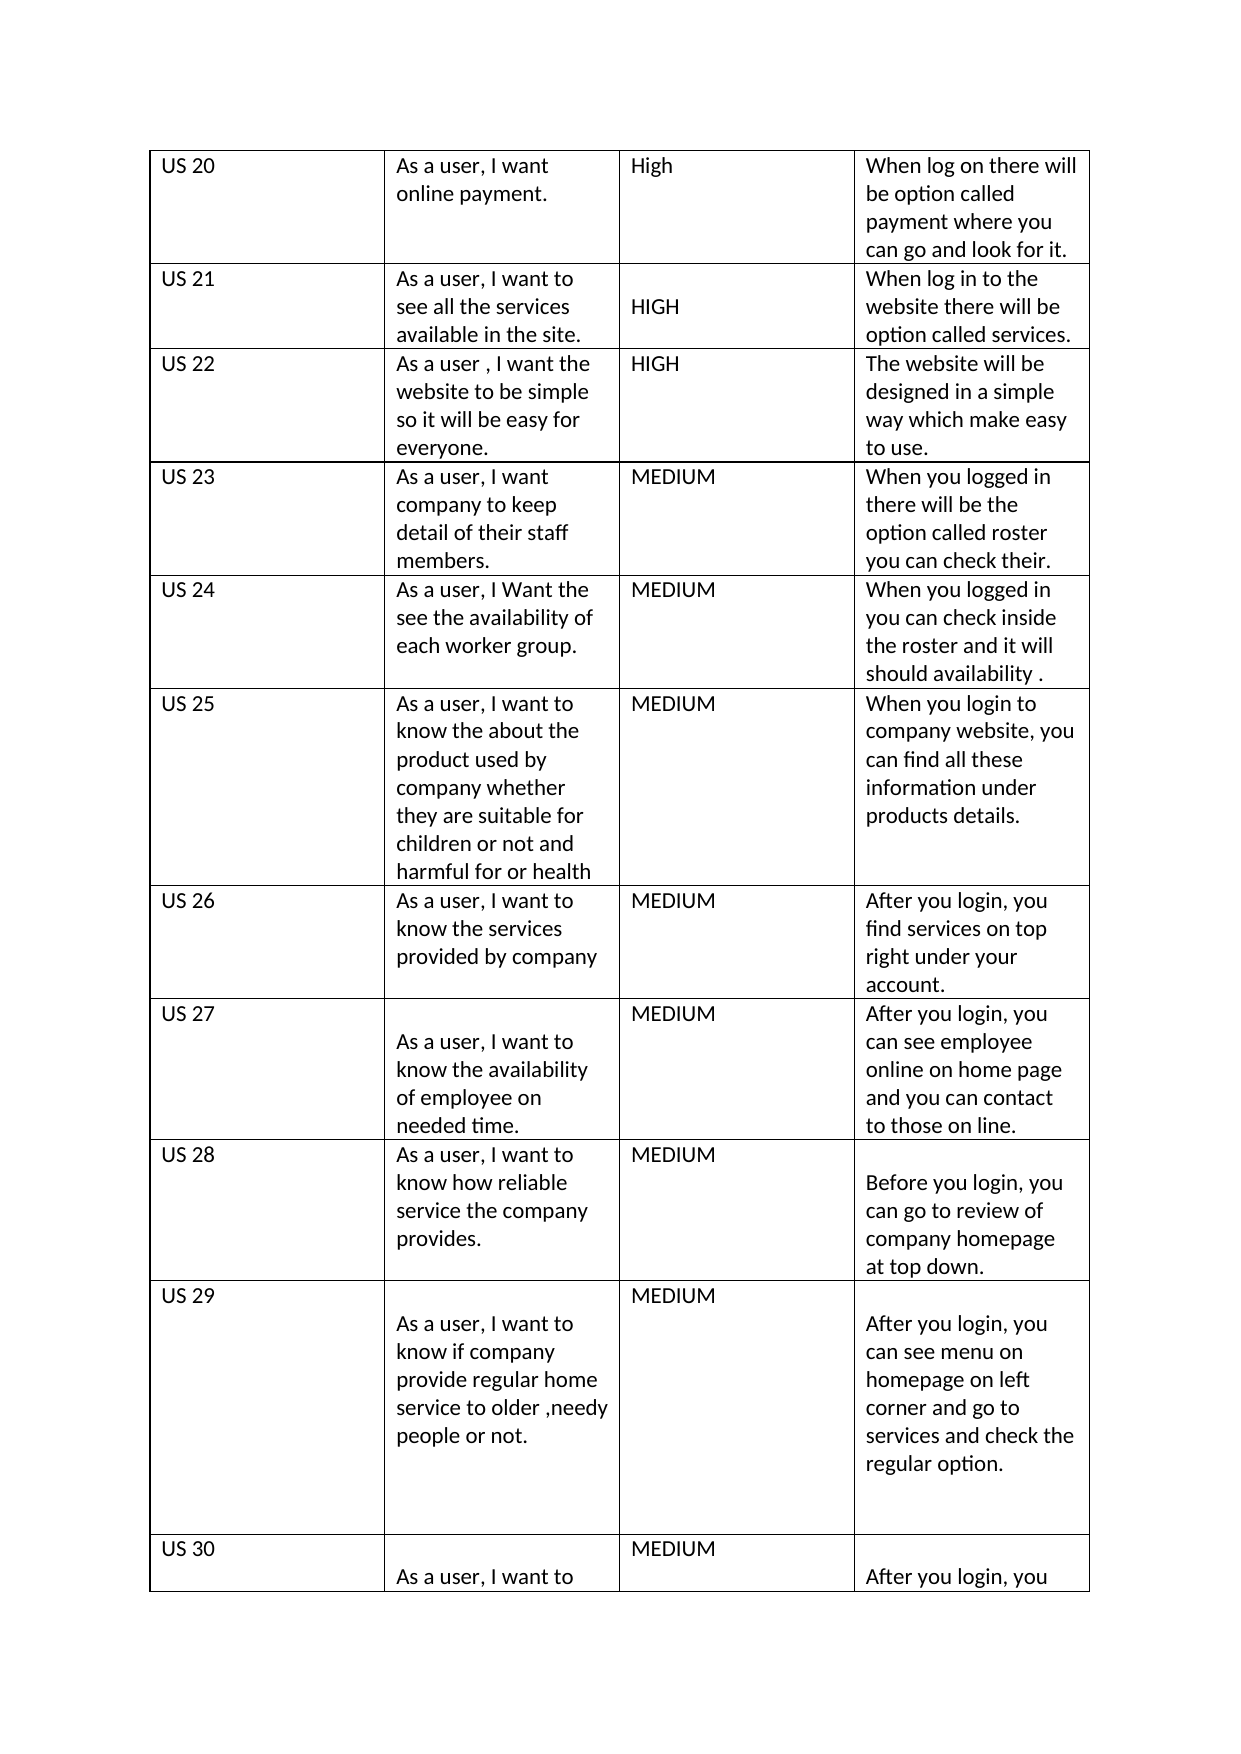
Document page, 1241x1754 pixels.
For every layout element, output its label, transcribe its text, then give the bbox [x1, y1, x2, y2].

table_cell MEDIUM [620, 1535, 854, 1591]
table_cell When log in to the website there will be option called services. [855, 264, 1089, 348]
table_cell MEDIUM [620, 689, 854, 885]
table_cell After you login, you [855, 1535, 1089, 1591]
table_cell US 28 [151, 1140, 384, 1280]
table_cell When you login to company website, you can find all these information under products details. [855, 689, 1089, 885]
table_cell US 21 [151, 264, 384, 348]
table_cell High [620, 151, 854, 263]
table_cell As a user, I want online payment. [385, 151, 619, 263]
table_cell As a user, I Want the see the availability of each worker group. [385, 576, 619, 688]
table_cell US 26 [151, 886, 384, 998]
table_cell US 27 [151, 999, 384, 1139]
table_cell After you login, you find services on top right under your account. [855, 886, 1089, 998]
table_cell MEDIUM [620, 576, 854, 688]
table_cell MEDIUM [620, 1140, 854, 1280]
table_cell As a user, I want to know if company provide regular home service to older ,needy people or not. [385, 1281, 619, 1533]
table_cell MEDIUM [620, 463, 854, 574]
table_cell US 24 [151, 576, 384, 688]
table_cell HIGH [620, 264, 854, 348]
table_cell As a user, I want to see all the services available in the site. [385, 264, 619, 348]
table_cell Before you login, you can go to review of company homepage at top down. [855, 1140, 1089, 1280]
table_cell The website will be designed in a simple way which make easy to use. [855, 349, 1089, 461]
table_cell As a user, I want to know how reliable service the company provides. [385, 1140, 619, 1280]
table_cell As a user, I want to know the about the product used by company whether they are suitable for children or not and harmful for or health [385, 689, 619, 885]
table_cell US 30 [151, 1535, 384, 1591]
table_cell As a user, I want to know the services provided by company [385, 886, 619, 998]
table_cell MEDIUM [620, 886, 854, 998]
table_cell When log on there will be option called payment where you can go and look for it. [855, 151, 1089, 263]
table_cell As a user, I want to know the availability of employee on needed time. [385, 999, 619, 1139]
table_cell When you logged in there will be the option called roster you can check their. [855, 463, 1089, 574]
table_cell US 23 [151, 463, 384, 574]
table_cell After you login, you can see employee online on home page and you can contact to those on line. [855, 999, 1089, 1139]
table_cell As a user, I want to [385, 1535, 619, 1591]
table_cell After you login, you can see menu on homepage on left corner and go to services and check the regular option. [855, 1281, 1089, 1533]
table_cell HIGH [620, 349, 854, 461]
table_cell US 20 [151, 151, 384, 263]
table_cell US 25 [151, 689, 384, 885]
table_cell US 29 [151, 1281, 384, 1533]
table_cell As a user , I want the website to be simple so it will be easy for everyone. [385, 349, 619, 461]
table_cell As a user, I want company to keep detail of their staff members. [385, 463, 619, 574]
table_cell MEDIUM [620, 1281, 854, 1533]
table_cell US 22 [151, 349, 384, 461]
table_cell When you logged in you can check inside the roster and it will should availability . [855, 576, 1089, 688]
table_cell MEDIUM [620, 999, 854, 1139]
